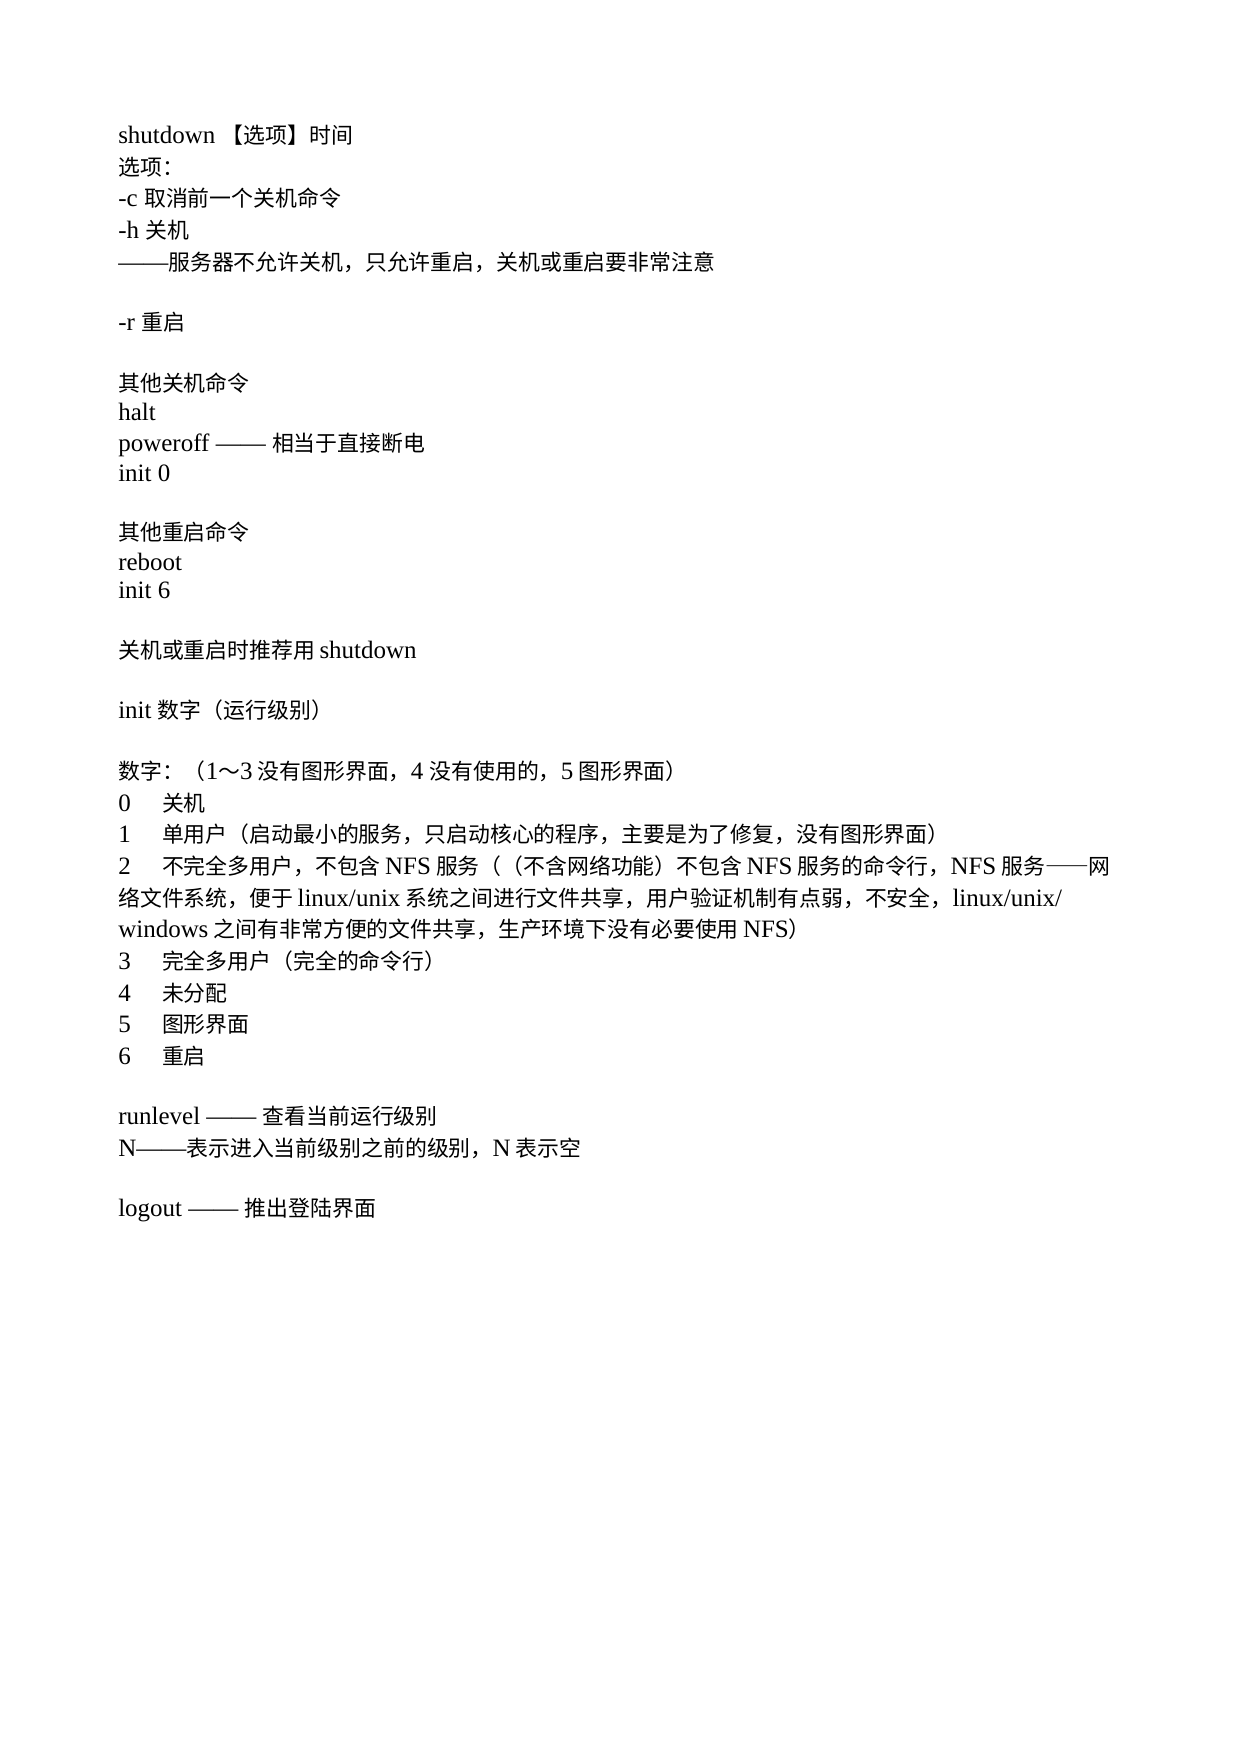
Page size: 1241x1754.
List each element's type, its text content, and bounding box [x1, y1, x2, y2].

text ——服务器不允许关机，只允许重启，关机或重启要非常注意 [118, 245, 1122, 276]
text 选项： [118, 150, 1122, 181]
text shutdown 【选项】时间 [118, 118, 1122, 150]
text 6 重启 [118, 1039, 1122, 1071]
text 其他关机命令 [118, 366, 1122, 397]
text -r 重启 [118, 305, 1122, 337]
text -h 关机 [118, 213, 1122, 245]
text poweroff —— 相当于直接断电 [118, 426, 1122, 458]
text 0 关机 [118, 786, 1122, 817]
text 数字：（1～3没有图形界面，4 没有使用的，5图形界面） [118, 754, 1122, 786]
text 关机或重启时推荐用shutdown [118, 633, 1122, 665]
text 4 未分配 [118, 976, 1122, 1007]
text init 0 [118, 458, 1122, 486]
text halt [118, 397, 1122, 426]
text 3 完全多用户（完全的命令行） [118, 944, 1122, 976]
text runlevel —— 查看当前运行级别 [118, 1099, 1122, 1131]
text 5 图形界面 [118, 1007, 1122, 1039]
text 2 不完全多用户，不包含NFS服务（（不含网络功能）不包含NFS服务的命令行，NFS服务——网络文件系统，便于linux/unix系统之间进行文件共享，用户验证机制有点弱，不安全，linux/unix/windows之间有非常方便的文件共享，生产环境下没有必要使用NFS） [118, 849, 1122, 944]
text init 6 [118, 576, 1122, 604]
text logout —— 推出登陆界面 [118, 1191, 1122, 1223]
text 1 单用户（启动最小的服务，只启动核心的程序，主要是为了修复，没有图形界面） [118, 817, 1122, 849]
text -c 取消前一个关机命令 [118, 181, 1122, 213]
text N——表示进入当前级别之前的级别，N表示空 [118, 1131, 1122, 1163]
text reboot [118, 547, 1122, 576]
text init 数字（运行级别） [118, 693, 1122, 725]
text 其他重启命令 [118, 515, 1122, 547]
